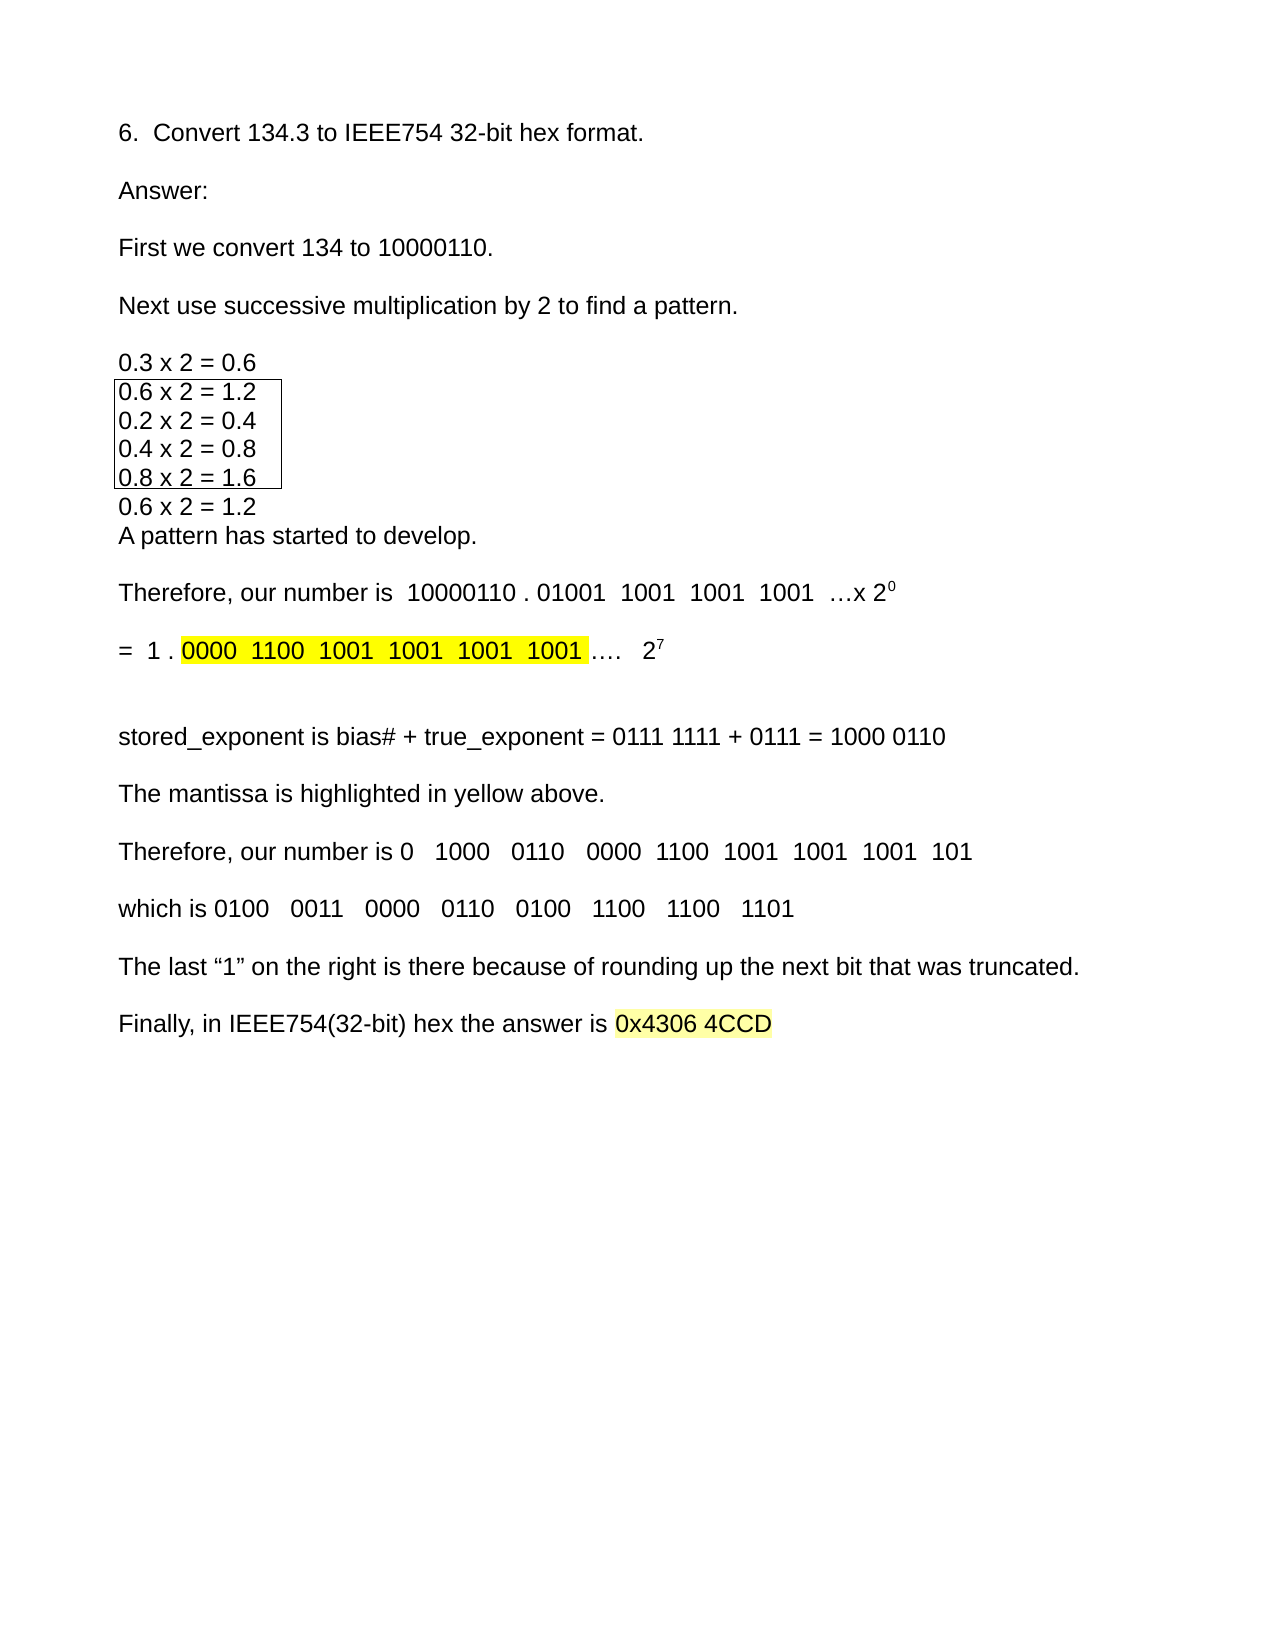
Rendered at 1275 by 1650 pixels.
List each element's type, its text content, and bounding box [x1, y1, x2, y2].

text [282, 434, 1157, 463]
text 0.2 x 2 = 0.4 [118, 406, 281, 434]
text 0.8 x 2 = 1.6 [118, 463, 1157, 492]
text A pattern has started to develop. [118, 521, 1157, 549]
text The mantissa is highlighted in yellow above. [118, 779, 1157, 808]
text 0.6 x 2 = 1.2 [118, 492, 1157, 521]
text stored_exponent is bias# + true_exponent = 0111 1111 + 0111 = 1000 0110 [118, 722, 1157, 751]
text The last “1” on the right is there because of rounding up the next bit that was truncated. [118, 952, 1157, 981]
text Finally, in IEEE754(32-bit) hex the answer is 0x4306 4CCD [118, 1009, 1157, 1038]
text Next use successive multiplication by 2 to find a pattern. [118, 291, 1157, 319]
text 6. Convert 134.3 to IEEE754 32-bit hex format. [118, 118, 1157, 147]
text Therefore, our number is 10000110 . 01001 1001 1001 1001 …x 20 [118, 578, 1157, 607]
text 0.6 x 2 = 1.2 [118, 377, 1157, 406]
text [282, 406, 1157, 434]
text 0.4 x 2 = 0.8 [118, 434, 281, 463]
text First we convert 134 to 10000110. [118, 233, 1157, 262]
text 0.3 x 2 = 0.6 [118, 348, 1157, 377]
text Therefore, our number is 0 1000 0110 0000 1100 1001 1001 1001 101 [118, 837, 1157, 866]
text Answer: [118, 176, 1157, 204]
text which is 0100 0011 0000 0110 0100 1100 1100 1101 [118, 894, 1157, 923]
text = 1 . 0000 1100 1001 1001 1001 1001 …. 27 [118, 636, 1157, 664]
